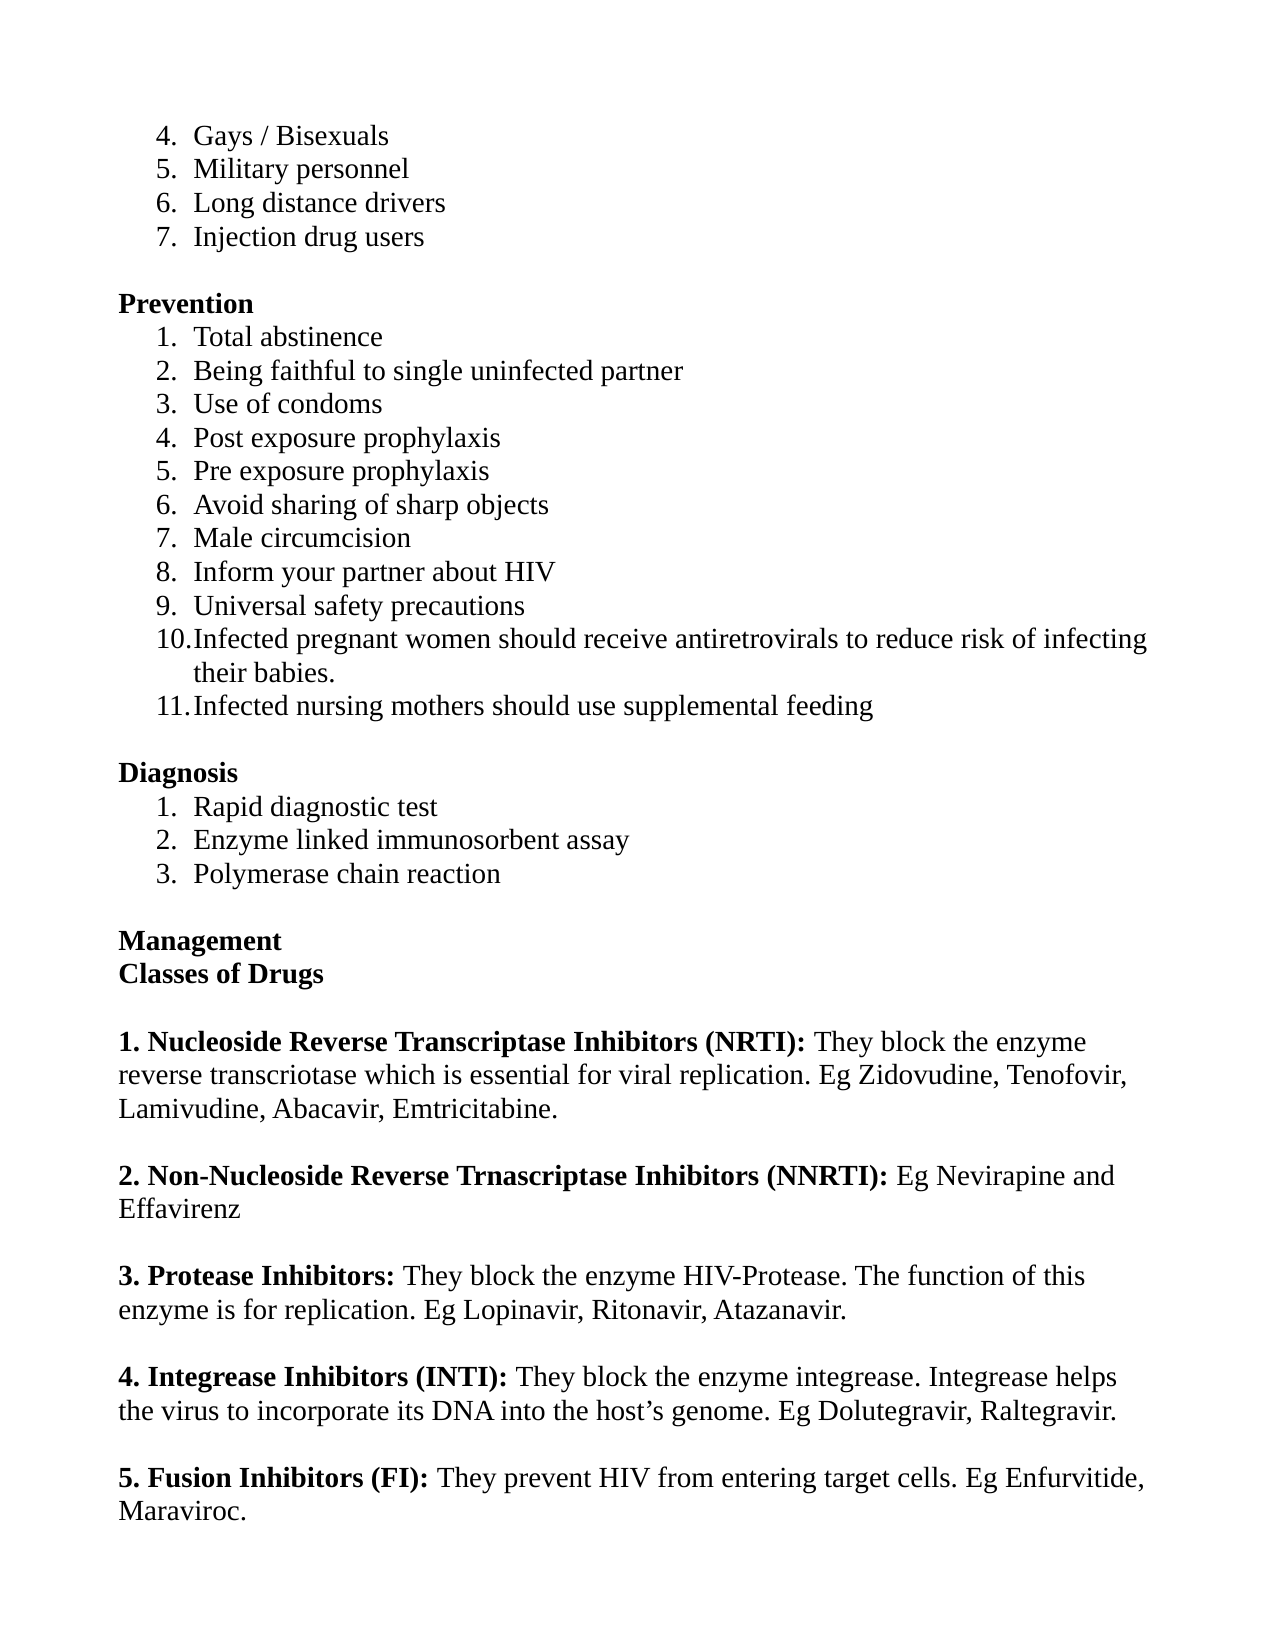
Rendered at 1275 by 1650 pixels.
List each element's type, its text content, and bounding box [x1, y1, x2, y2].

list Total abstinence [156, 319, 1157, 353]
text Management [118, 923, 1157, 957]
list Pre exposure prophylaxis [156, 453, 1157, 487]
text 4. Integrease Inhibitors (INTI): They block the enzyme integrease. Integrease helps the virus to incorporate its DNA into the host’s genome. Eg Dolutegravir, Raltegravir. [118, 1359, 1157, 1426]
text 5. Fusion Inhibitors (FI): They prevent HIV from entering target cells. Eg Enfurvitide, Maraviroc. [118, 1460, 1157, 1527]
list Being faithful to single uninfected partner [156, 353, 1157, 386]
list Long distance drivers [156, 185, 1157, 219]
list Enzyme linked immunosorbent assay [156, 822, 1157, 856]
list Injection drug users [156, 219, 1157, 252]
list Use of condoms [156, 386, 1157, 420]
list Inform your partner about HIV [156, 554, 1157, 588]
list Universal safety precautions [156, 588, 1157, 621]
list Infected pregnant women should receive antiretrovirals to reduce risk of infecting their babies. [156, 621, 1157, 688]
text 1. Nucleoside Reverse Transcriptase Inhibitors (NRTI): They block the enzyme reverse transcriotase which is essential for viral replication. Eg Zidovudine, Tenofovir, Lamivudine, Abacavir, Emtricitabine. [118, 1024, 1157, 1124]
list Polymerase chain reaction [156, 856, 1157, 889]
list Military personnel [156, 152, 1157, 185]
list Infected nursing mothers should use supplemental feeding [156, 688, 1157, 722]
list Gays / Bisexuals [156, 118, 1157, 152]
list Male circumcision [156, 521, 1157, 554]
list Rapid diagnostic test [156, 789, 1157, 822]
text 2. Non-Nucleoside Reverse Trnascriptase Inhibitors (NNRTI): Eg Nevirapine and Effavirenz [118, 1158, 1157, 1225]
list Avoid sharing of sharp objects [156, 487, 1157, 521]
text Classes of Drugs [118, 957, 1157, 990]
list Post exposure prophylaxis [156, 420, 1157, 453]
text Prevention [118, 286, 1157, 319]
text Diagnosis [118, 755, 1157, 789]
text 3. Protease Inhibitors: They block the enzyme HIV-Protease. The function of this enzyme is for replication. Eg Lopinavir, Ritonavir, Atazanavir. [118, 1258, 1157, 1326]
